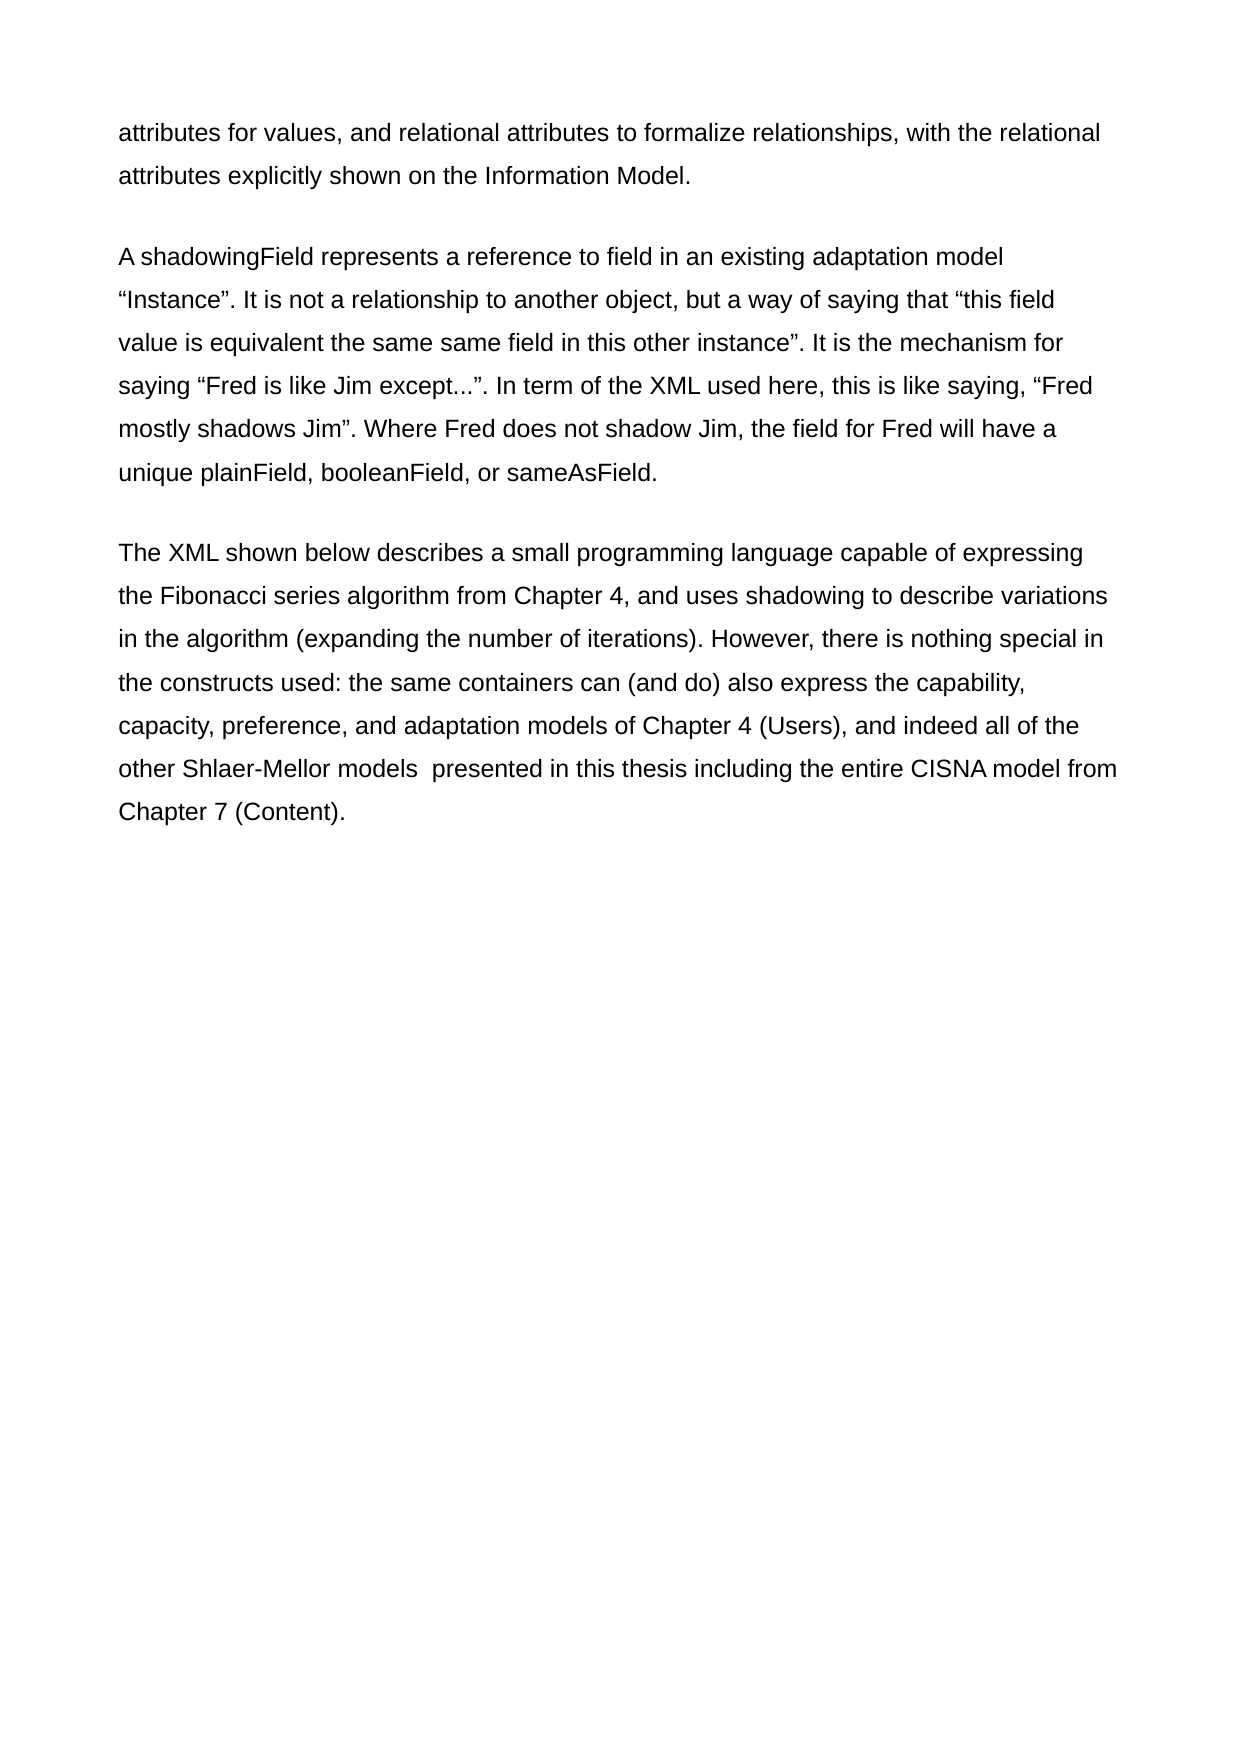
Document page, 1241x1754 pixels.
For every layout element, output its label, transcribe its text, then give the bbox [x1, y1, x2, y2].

text attributes for values, and relational attributes to formalize relationships, with the relational attributes explicitly shown on the Information Model. [118, 118, 1122, 190]
text The XML shown below describes a small programming language capable of expressing the Fibonacci series algorithm from Chapter 4, and uses shadowing to describe variations in the algorithm (expanding the number of iterations). However, there is nothing special in the constructs used: the same containers can (and do) also express the capability, capacity, preference, and adaptation models of Chapter 4 (Users), and indeed all of the other Shlaer-Mellor models presented in this thesis including the entire CISNA model from Chapter 7 (Content). [118, 538, 1122, 826]
text A shadowingField represents a reference to field in an existing adaptation model “Instance”. It is not a relationship to another object, but a way of saying that “this field value is equivalent the same same field in this other instance”. It is the mechanism for saying “Fred is like Jim except...”. In term of the XML used here, this is like saying, “Fred mostly shadows Jim”. Where Fred does not shadow Jim, the field for Fred will have a unique plainField, booleanField, or sameAsField. [118, 242, 1122, 486]
